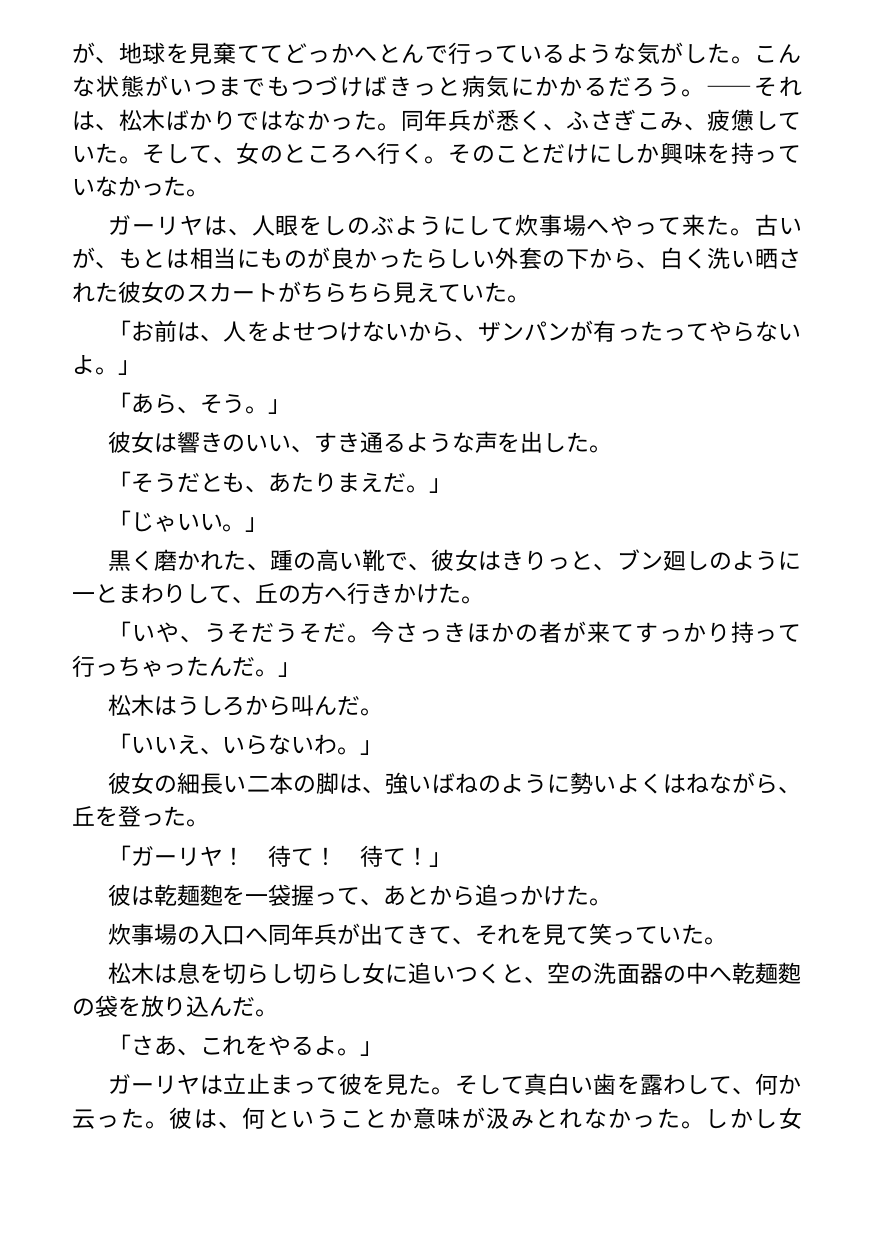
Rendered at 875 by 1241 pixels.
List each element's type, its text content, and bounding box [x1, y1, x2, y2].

text 松木はうしろから叫んだ。 [72, 688, 802, 721]
text 松木は息を切らし切らし女に追いつくと、空の洗面器の中へ乾麺麭の袋を放り込んだ。 [72, 956, 802, 1022]
text 「そうだとも、あたりまえだ。」 [72, 464, 802, 498]
text 炊事場の入口へ同年兵が出てきて、それを見て笑っていた。 [72, 917, 802, 950]
text 「いや、うそだうそだ。今さっきほかの者が来てすっかり持って行っちゃったんだ。」 [72, 615, 802, 682]
text 彼は乾麺麭を一袋握って、あとから追っかけた。 [72, 877, 802, 911]
text 彼女の細長い二本の脚は、強いばねのように勢いよくはねながら、丘を登った。 [72, 766, 802, 832]
text 「さあ、これをやるよ。」 [72, 1028, 802, 1061]
text 彼女は響きのいい、すき通るような声を出した。 [72, 425, 802, 458]
text 「じゃいい。」 [72, 504, 802, 537]
text ガーリヤは立止まって彼を見た。そして真白い歯を露わして、何か云った。彼は、何ということか意味が汲みとれなかった。しかし女 [72, 1067, 802, 1134]
text 「ガーリヤ！ 待て！ 待て！」 [72, 838, 802, 872]
text 「いいえ、いらないわ。」 [72, 727, 802, 760]
text が、地球を見棄ててどっかへとんで行っているような気がした。こんな状態がいつまでもつづけばきっと病気にかかるだろう。――それは、松木ばかりではなかった。同年兵が悉く、ふさぎこみ、疲憊していた。そして、女のところへ行く。そのことだけにしか興味を持っていなかった。 [72, 36, 802, 202]
text ガーリヤは、人眼をしのぶようにして炊事場へやって来た。古いが、もとは相当にものが良かったらしい外套の下から、白く洗い晒された彼女のスカートがちらちら見えていた。 [72, 208, 802, 308]
text 「あら、そう。」 [72, 386, 802, 419]
text 「お前は、人をよせつけないから、ザンパンが有ったってやらないよ。」 [72, 314, 802, 380]
text 黒く磨かれた、踵の高い靴で、彼女はきりっと、ブン廻しのように一とまわりして、丘の方へ行きかけた。 [72, 543, 802, 609]
